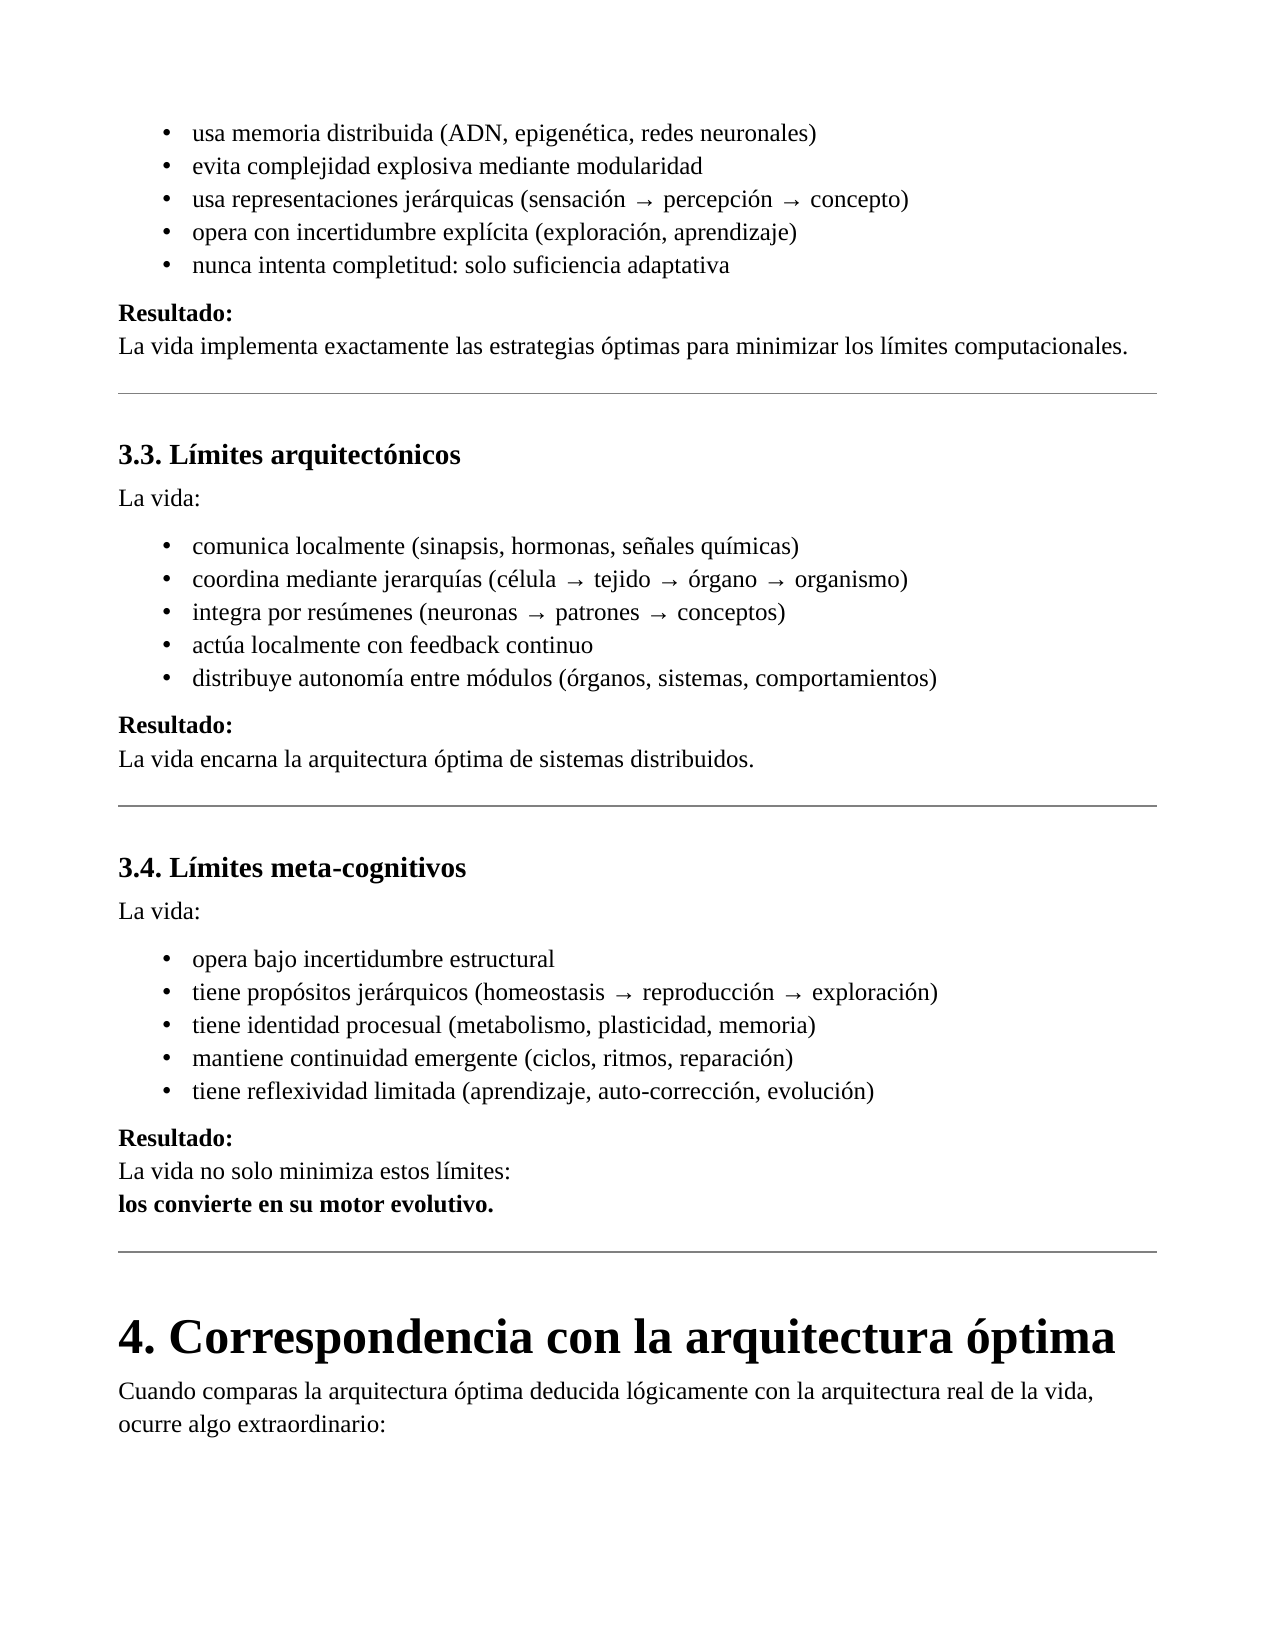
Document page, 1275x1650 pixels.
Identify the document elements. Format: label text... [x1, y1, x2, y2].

text Resultado: La vida implementa exactamente las estrategias óptimas para minimizar los límites computacionales. [118, 298, 1157, 359]
text Resultado: La vida no solo minimiza estos límites: los convierte en su motor evolutivo. [118, 1123, 1157, 1218]
subtitle 4. Correspondencia con la arquitectura óptima [118, 1306, 1157, 1364]
list usa representaciones jerárquicas (sensación → percepción → concepto) [162, 184, 1157, 213]
list mantiene continuidad emergente (ciclos, ritmos, reparación) [162, 1043, 1157, 1072]
list usa memoria distribuida (ADN, epigenética, redes neuronales) [162, 118, 1157, 147]
list opera con incertidumbre explícita (exploración, aprendizaje) [162, 217, 1157, 246]
text La vida: [118, 896, 1157, 925]
list coordina mediante jerarquías (célula → tejido → órgano → organismo) [162, 564, 1157, 593]
list evita complejidad explosiva mediante modularidad [162, 151, 1157, 180]
list integra por resúmenes (neuronas → patrones → conceptos) [162, 597, 1157, 626]
list nunca intenta completitud: solo suficiencia adaptativa [162, 250, 1157, 279]
list distribuye autonomía entre módulos (órganos, sistemas, comportamientos) [162, 663, 1157, 692]
list tiene reflexividad limitada (aprendizaje, auto‑corrección, evolución) [162, 1076, 1157, 1104]
subtitle 3.4. Límites meta‑cognitivos [118, 850, 1157, 884]
list tiene identidad procesual (metabolismo, plasticidad, memoria) [162, 1010, 1157, 1038]
text La vida: [118, 483, 1157, 512]
list opera bajo incertidumbre estructural [162, 944, 1157, 972]
list tiene propósitos jerárquicos (homeostasis → reproducción → exploración) [162, 977, 1157, 1006]
text Cuando comparas la arquitectura óptima deducida lógicamente con la arquitectura real de la vida, ocurre algo extraordinario: [118, 1376, 1157, 1438]
subtitle 3.3. Límites arquitectónicos [118, 437, 1157, 471]
text Resultado: La vida encarna la arquitectura óptima de sistemas distribuidos. [118, 711, 1157, 772]
list actúa localmente con feedback continuo [162, 630, 1157, 659]
list comunica localmente (sinapsis, hormonas, señales químicas) [162, 531, 1157, 560]
